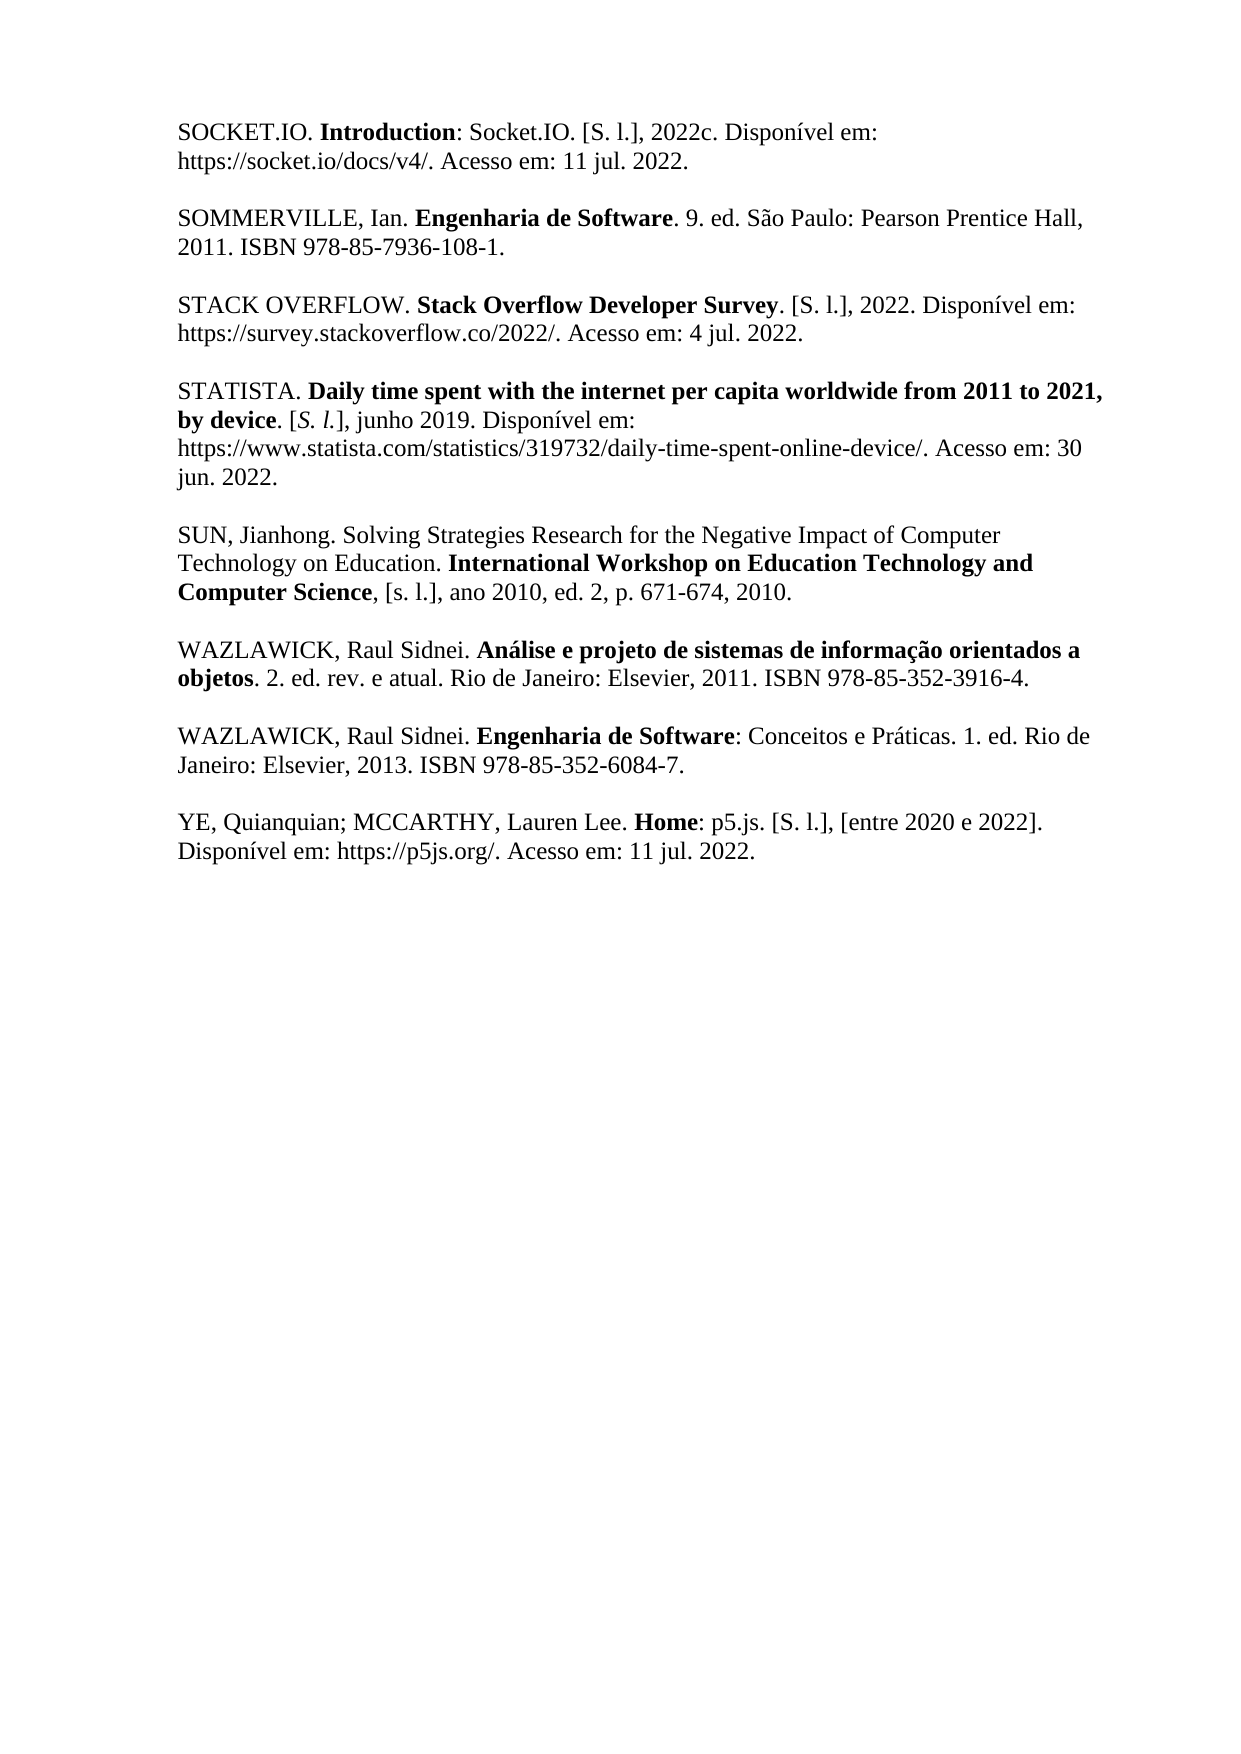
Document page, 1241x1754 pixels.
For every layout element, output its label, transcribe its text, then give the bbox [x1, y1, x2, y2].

text SOMMERVILLE, Ian. Engenharia de Software. 9. ed. São Paulo: Pearson Prentice Hall, 2011. ISBN 978-85-7936-108-1. [177, 203, 1122, 261]
text STACK OVERFLOW. Stack Overflow Developer Survey. [S. l.], 2022. Disponível em: https://survey.stackoverflow.co/2022/. Acesso em: 4 jul. 2022. [177, 290, 1122, 347]
text SUN, Jianhong. Solving Strategies Research for the Negative Impact of Computer Technology on Education. International Workshop on Education Technology and Computer Science, [s. l.], ano 2010, ed. 2, p. 671-674, 2010. [177, 520, 1122, 606]
text WAZLAWICK, Raul Sidnei. Engenharia de Software: Conceitos e Práticas. 1. ed. Rio de Janeiro: Elsevier, 2013. ISBN 978-85-352-6084-7. [177, 721, 1122, 778]
text YE, Quianquian; MCCARTHY, Lauren Lee. Home: p5.js. [S. l.], [entre 2020 e 2022]. Disponível em: https://p5js.org/. Acesso em: 11 jul. 2022. [177, 807, 1122, 865]
text STATISTA. Daily time spent with the internet per capita worldwide from 2011 to 2021, by device. [S. l.], junho 2019. Disponível em: https://www.statista.com/statistics/319732/daily-time-spent-online-device/. Acesso em: 30 jun. 2022. [177, 376, 1122, 491]
text WAZLAWICK, Raul Sidnei. Análise e projeto de sistemas de informação orientados a objetos. 2. ed. rev. e atual. Rio de Janeiro: Elsevier, 2011. ISBN 978-85-352-3916-4. [177, 635, 1122, 692]
text SOCKET.IO. Introduction: Socket.IO. [S. l.], 2022c. Disponível em: https://socket.io/docs/v4/. Acesso em: 11 jul. 2022. [177, 117, 1122, 175]
